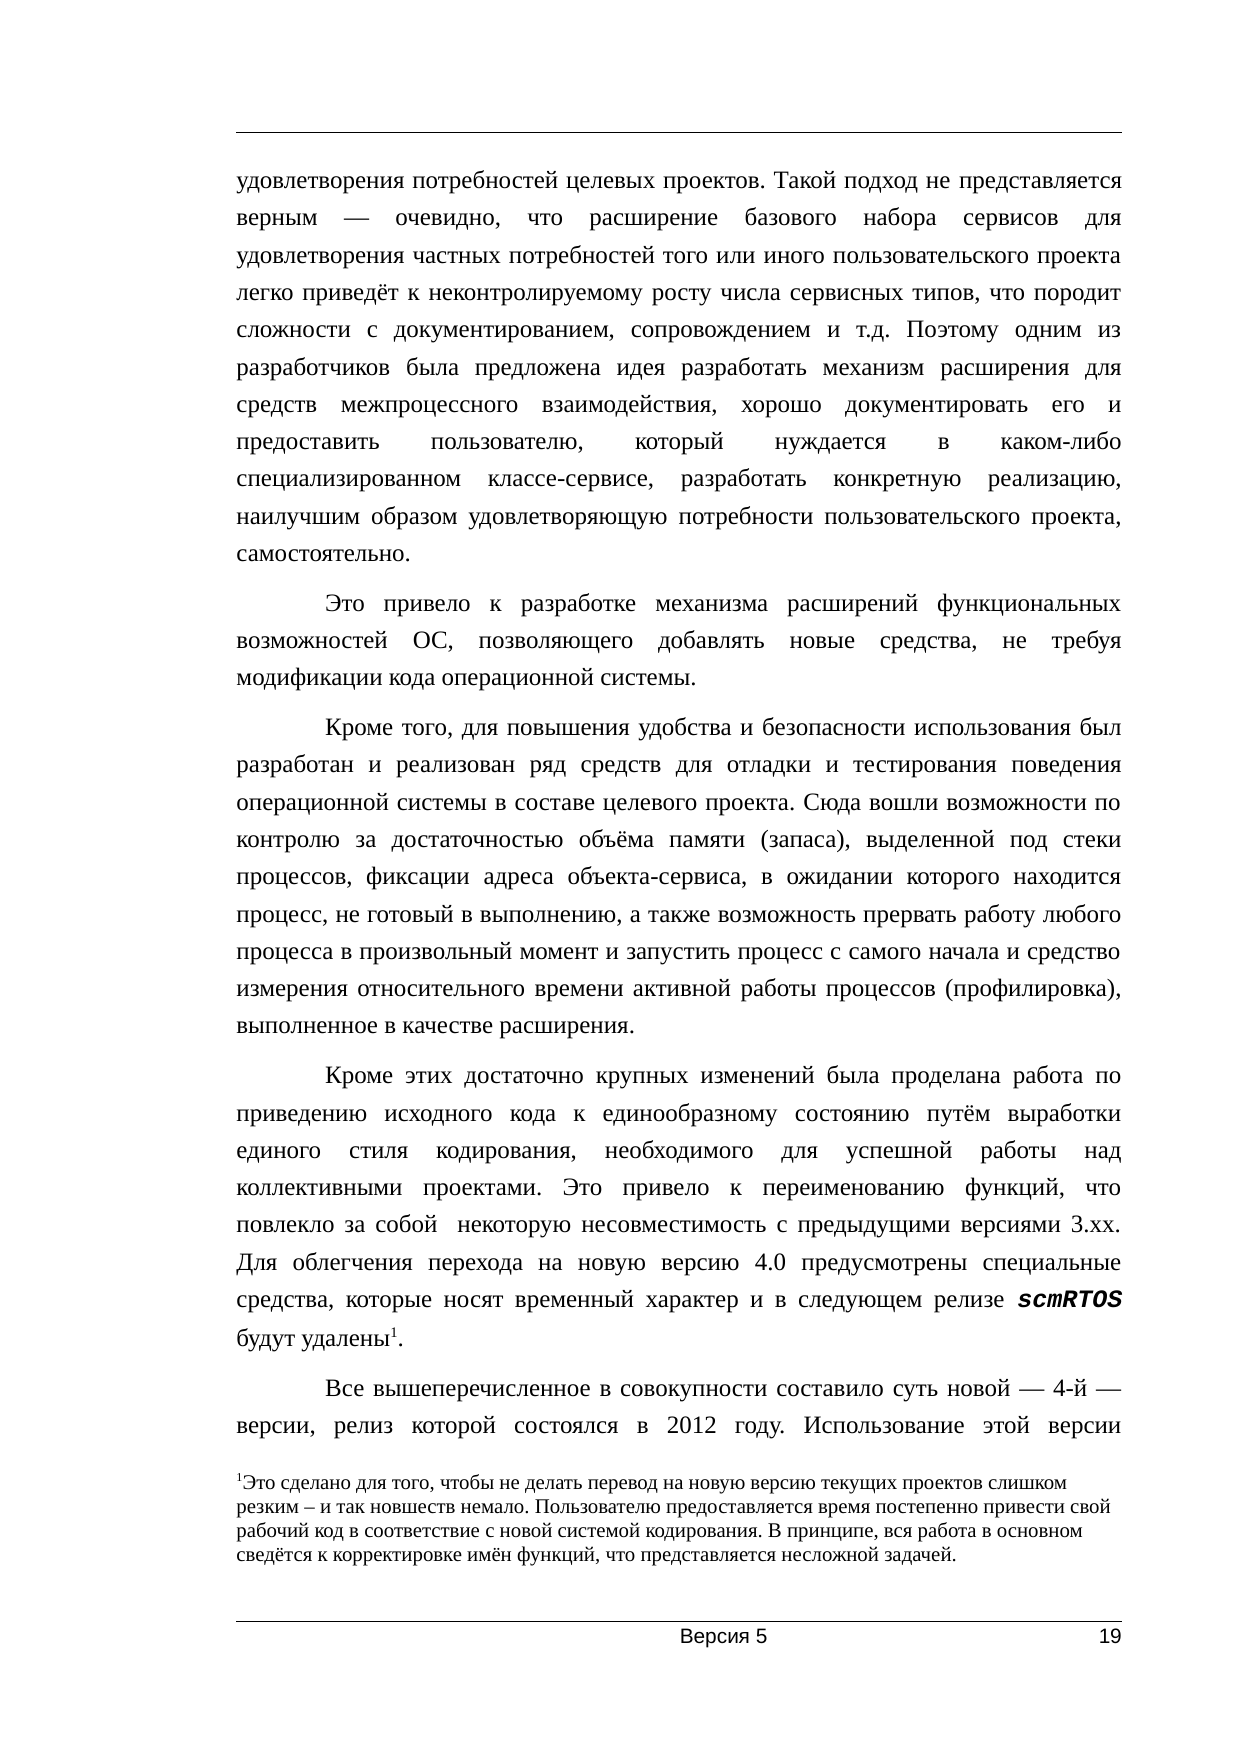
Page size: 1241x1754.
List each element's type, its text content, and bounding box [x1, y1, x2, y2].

text Все вышеперечисленное в совокупности составило суть новой — 4-й — версии, релиз которой состоялся в 2012 году. Использование этой версии [236, 1373, 1122, 1439]
text Это сделано для того, чтобы не делать перевод на новую версию текущих проектов слишком резким – и так новшеств немало. Пользователю предоставляется время постепенно привести свой рабочий код в соответствие с новой системой кодирования. В принципе, вся работа в основном сведётся к корректировке имён функций, что представляется несложной задачей. [236, 1470, 1122, 1566]
text Это привело к разработке механизма расширений функциональных возможностей ОС, позволяющего добавлять новые средства, не требуя модификации кода операционной системы. [236, 588, 1122, 691]
text Кроме этих достаточно крупных изменений была проделана работа по приведению исходного кода к единообразному состоянию путём выработки единого стиля кодирования, необходимого для успешной работы над коллективными проектами. Это привело к переименованию функций, что повлекло за собой некоторую несовместимость с предыдущими версиями 3.хх. Для облегчения перехода на новую версию 4.0 предусмотрены специальные средства, которые носят временный характер и в следующем релизе scmRTOS будут удалены. [236, 1060, 1122, 1352]
text удовлетворения потребностей целевых проектов. Такой подход не представляется верным — очевидно, что расширение базового набора сервисов для удовлетворения частных потребностей того или иного пользовательского проекта легко приведёт к неконтролируемому росту числа сервисных типов, что породит сложности с документированием, сопровождением и т.д. Поэтому одним из разработчиков была предложена идея разработать механизм расширения для средств межпроцессного взаимодействия, хорошо документировать его и предоставить пользователю, который нуждается в каком-либо специализированном классе-сервисе, разработать конкретную реализацию, наилучшим образом удовлетворяющую потребности пользовательского проекта, самостоятельно. [236, 165, 1122, 567]
text Кроме того, для повышения удобства и безопасности использования был разработан и реализован ряд средств для отладки и тестирования поведения операционной системы в составе целевого проекта. Сюда вошли возможности по контролю за достаточностью объёма памяти (запаса), выделенной под стеки процессов, фиксации адреса объекта-сервиса, в ожидании которого находится процесс, не готовый в выполнению, а также возможность прервать работу любого процесса в произвольный момент и запустить процесс с самого начала и средство измерения относительного времени активной работы процессов (профилировка), выполненное в качестве расширения. [236, 712, 1122, 1039]
